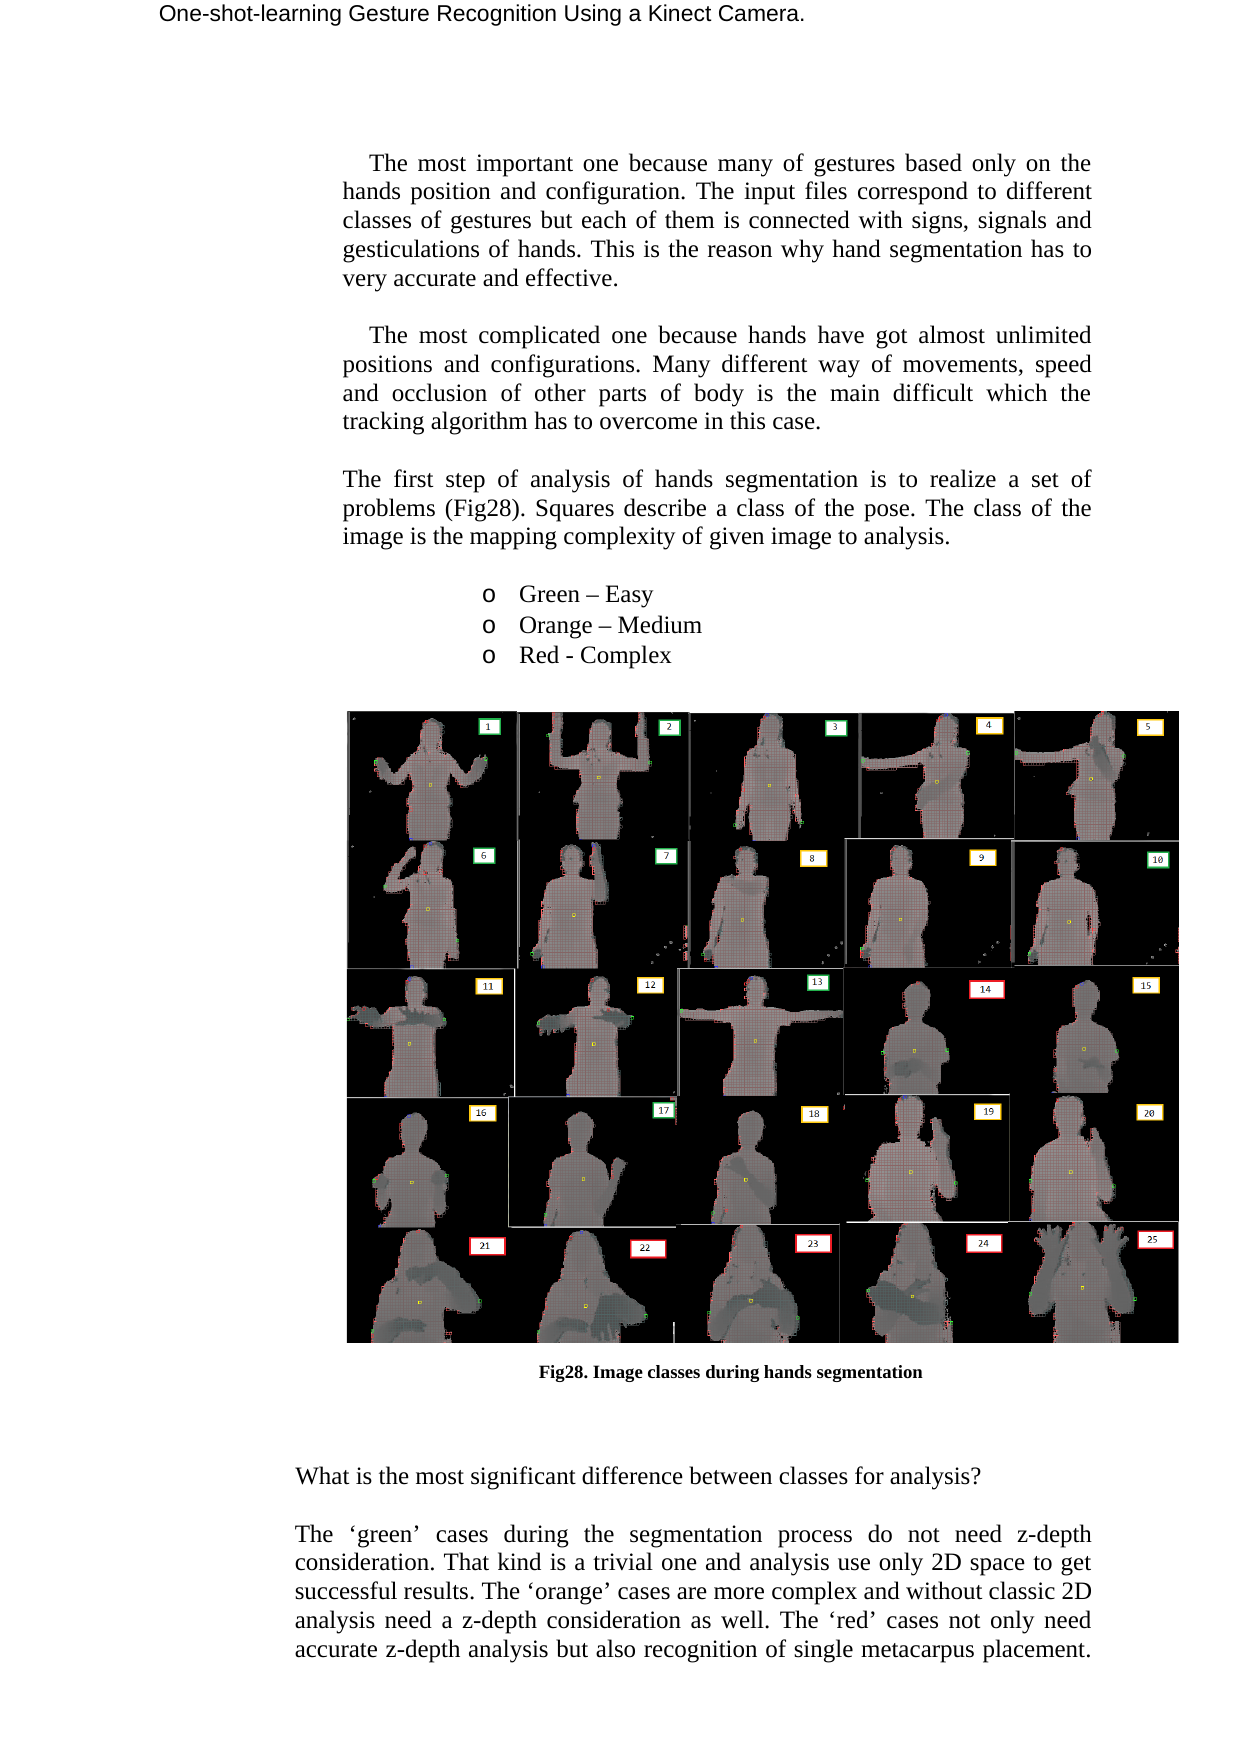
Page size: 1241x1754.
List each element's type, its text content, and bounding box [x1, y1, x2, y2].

text The first step of analysis of hands segmentation is to realize a set of problems (Fig28). Squares describe a class of the pose. The class of the image is the mapping complexity of given image to analysis. [342, 464, 1093, 550]
text The most complicated one because hands have got almost unlimited positions and configurations. Many different way of movements, speed and occlusion of other parts of body is the main difficult which the tracking algorithm has to overcome in this case. [342, 320, 1093, 435]
text The most important one because many of gestures based only on the hands position and configuration. The input files correspond to different classes of gestures but each of them is connected with signs, signals and gesticulations of hands. This is the reason why hand segmentation has to very accurate and effective. [342, 148, 1093, 291]
text The ‘green’ cases during the segmentation process do not need z-depth consideration. That kind is a trivial one and analysis use only 2D space to get successful results. The ‘orange’ cases are more complex and without classic 2D analysis need a z-depth consideration as well. The ‘red’ cases not only need accurate z-depth analysis but also recognition of single metacarpus placement. [294, 1519, 1093, 1662]
list Green – Easy [481, 579, 1093, 610]
text Fig28. Image classes during hands segmentation [295, 1361, 1093, 1383]
text What is the most significant difference between classes for analysis? [148, 1461, 1093, 1490]
list Red - Complex [481, 641, 1093, 671]
list Orange – Medium [481, 610, 1093, 641]
